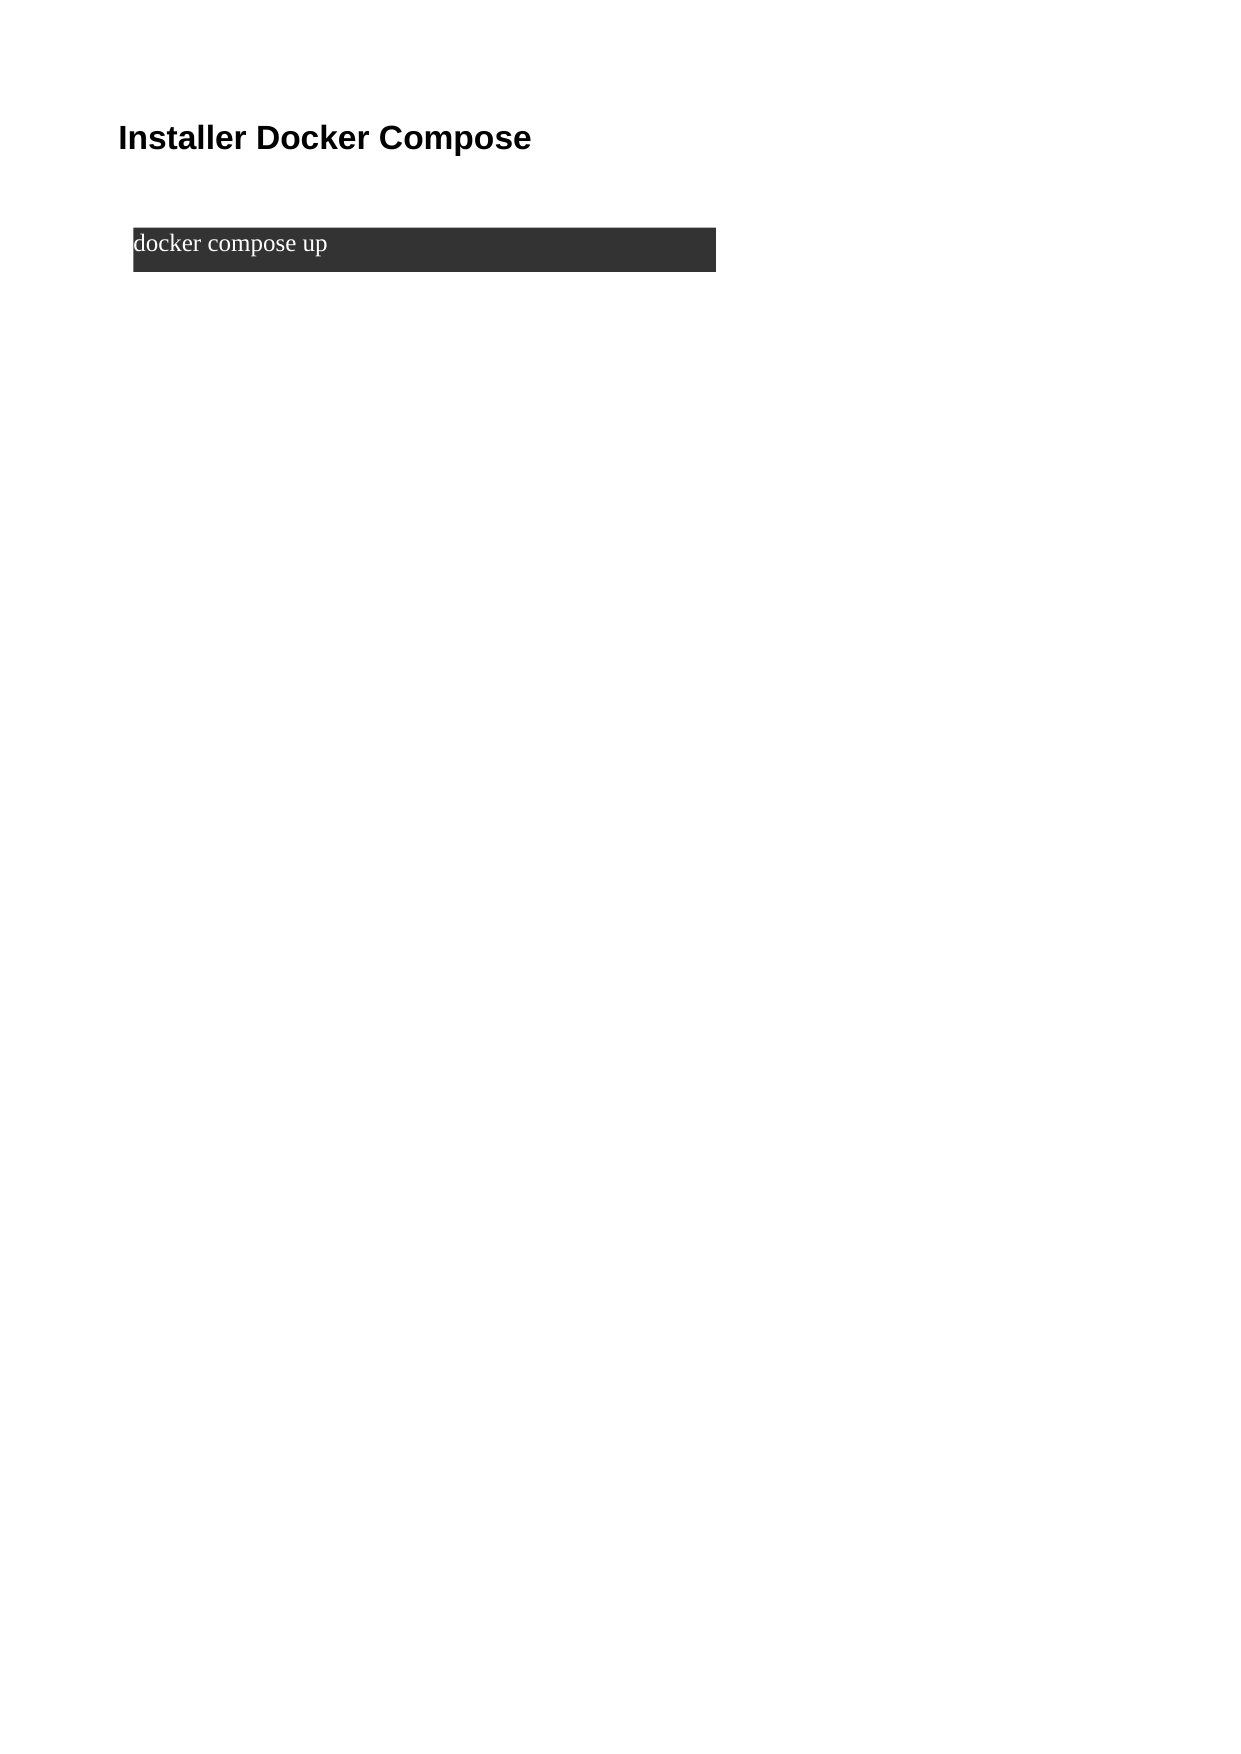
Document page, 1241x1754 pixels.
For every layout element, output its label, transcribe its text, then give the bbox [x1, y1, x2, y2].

subtitle Installer Docker Compose [118, 118, 1122, 157]
